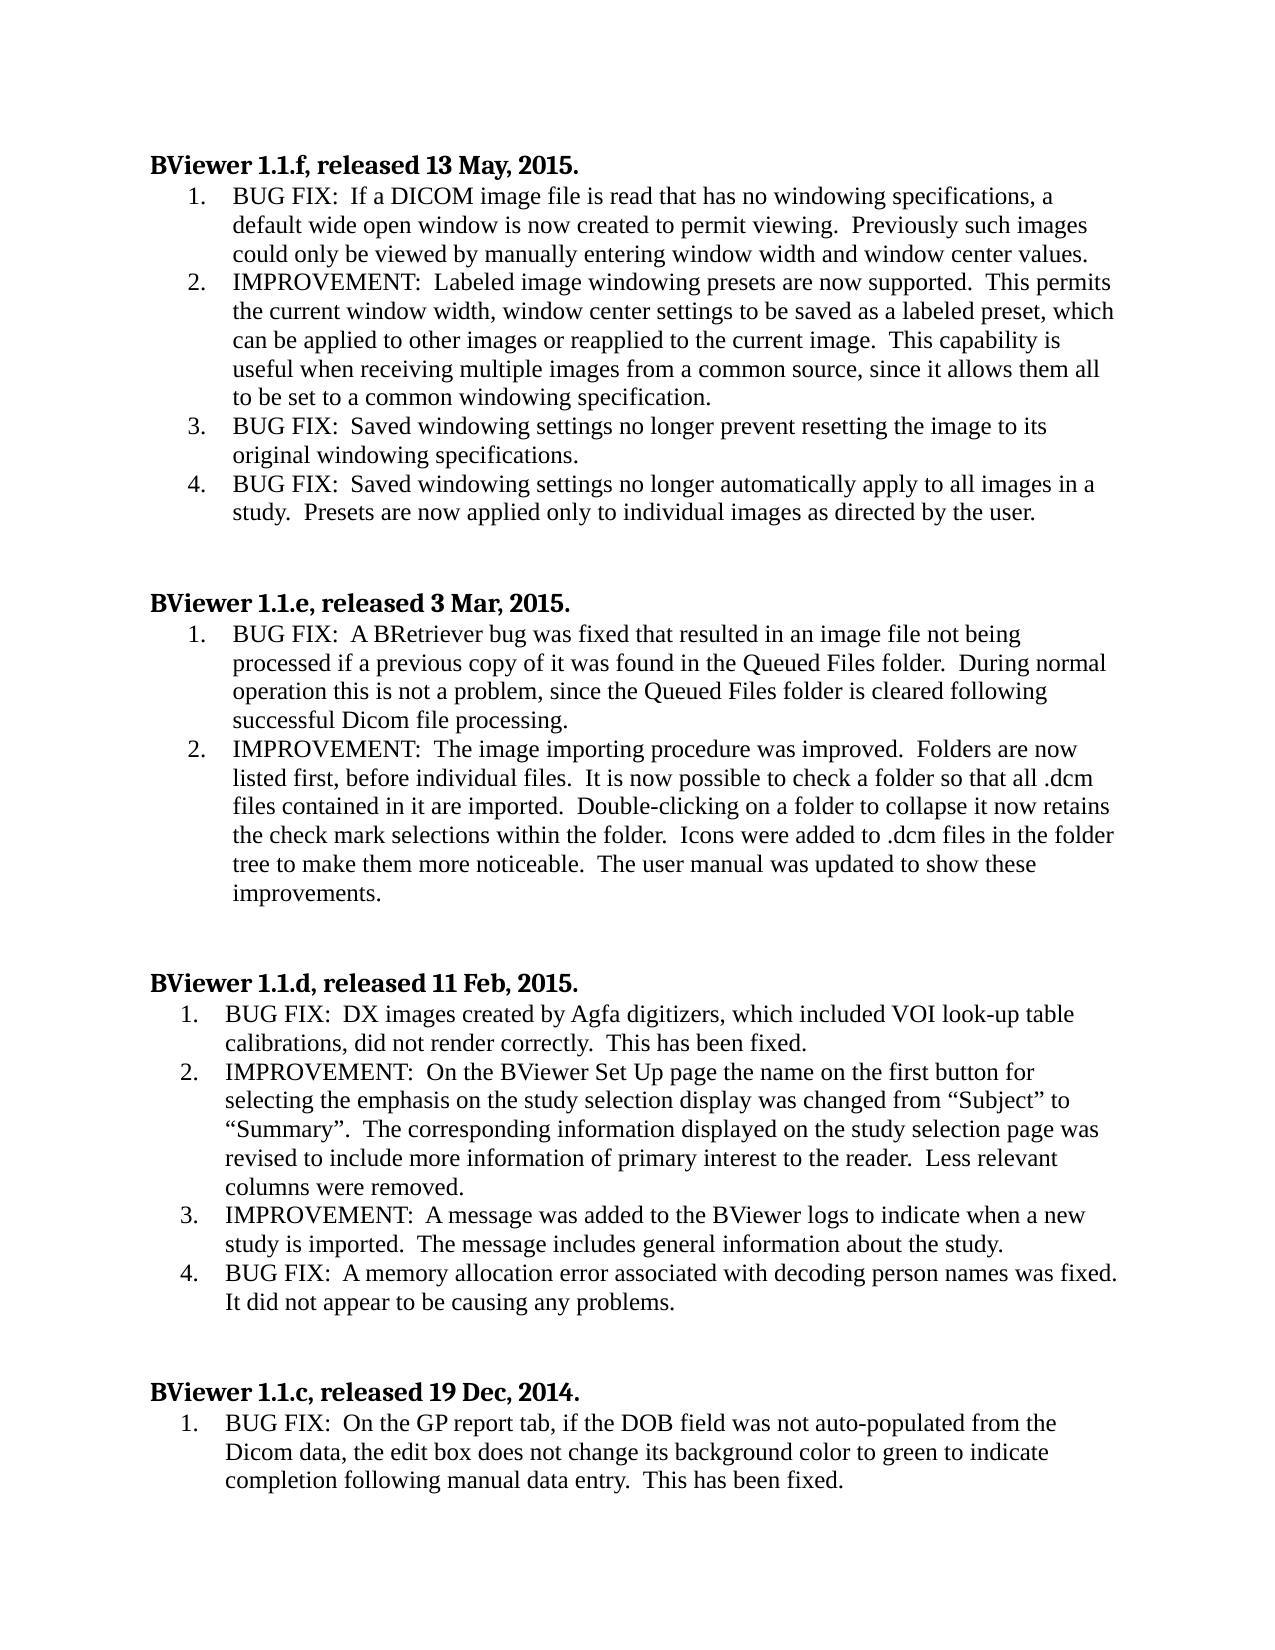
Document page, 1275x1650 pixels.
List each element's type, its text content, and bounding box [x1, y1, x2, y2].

subtitle BViewer 1.1.f, released 13 May, 2015. [150, 150, 1125, 181]
list BUG FIX: Saved windowing settings no longer automatically apply to all images in a study. Presets are now applied only to individual images as directed by the user. [187, 469, 1125, 526]
list BUG FIX: Saved windowing settings no longer prevent resetting the image to its original windowing specifications. [187, 411, 1125, 469]
list IMPROVEMENT: Labeled image windowing presets are now supported. This permits the current window width, window center settings to be saved as a labeled preset, which can be applied to other images or reapplied to the current image. This capability is useful when receiving multiple images from a common source, since it allows them all to be set to a common windowing specification. [187, 267, 1125, 411]
subtitle BViewer 1.1.e, released 3 Mar, 2015. [150, 588, 1125, 619]
subtitle BViewer 1.1.d, released 11 Feb, 2015. [150, 968, 1125, 999]
list BUG FIX: A BRetriever bug was fixed that resulted in an image file not being processed if a previous copy of it was found in the Queued Files folder. During normal operation this is not a problem, since the Queued Files folder is cleared following successful Dicom file processing. [187, 619, 1125, 734]
list IMPROVEMENT: On the BViewer Set Up page the name on the first button for selecting the emphasis on the study selection display was changed from “Subject” to “Summary”. The corresponding information displayed on the study selection page was revised to include more information of primary interest to the reader. Less relevant columns were removed. [180, 1057, 1125, 1200]
list BUG FIX: A memory allocation error associated with decoding person names was fixed. It did not appear to be causing any problems. [180, 1258, 1125, 1315]
subtitle BViewer 1.1.c, released 19 Dec, 2014. [150, 1377, 1125, 1408]
list BUG FIX: DX images created by Agfa digitizers, which included VOI look-up table calibrations, did not render correctly. This has been fixed. [180, 999, 1125, 1057]
list BUG FIX: If a DICOM image file is read that has no windowing specifications, a default wide open window is now created to permit viewing. Previously such images could only be viewed by manually entering window width and window center values. [187, 181, 1125, 267]
list IMPROVEMENT: The image importing procedure was improved. Folders are now listed first, before individual files. It is now possible to check a folder so that all .dcm files contained in it are imported. Double-clicking on a folder to collapse it now retains the check mark selections within the folder. Icons were added to .dcm files in the folder tree to make them more noticeable. The user manual was updated to show these improvements. [187, 734, 1125, 906]
list BUG FIX: On the GP report tab, if the DOB field was not auto-populated from the Dicom data, the edit box does not change its background color to green to indicate completion following manual data entry. This has been fixed. [180, 1408, 1125, 1494]
list IMPROVEMENT: A message was added to the BViewer logs to indicate when a new study is imported. The message includes general information about the study. [180, 1200, 1125, 1258]
